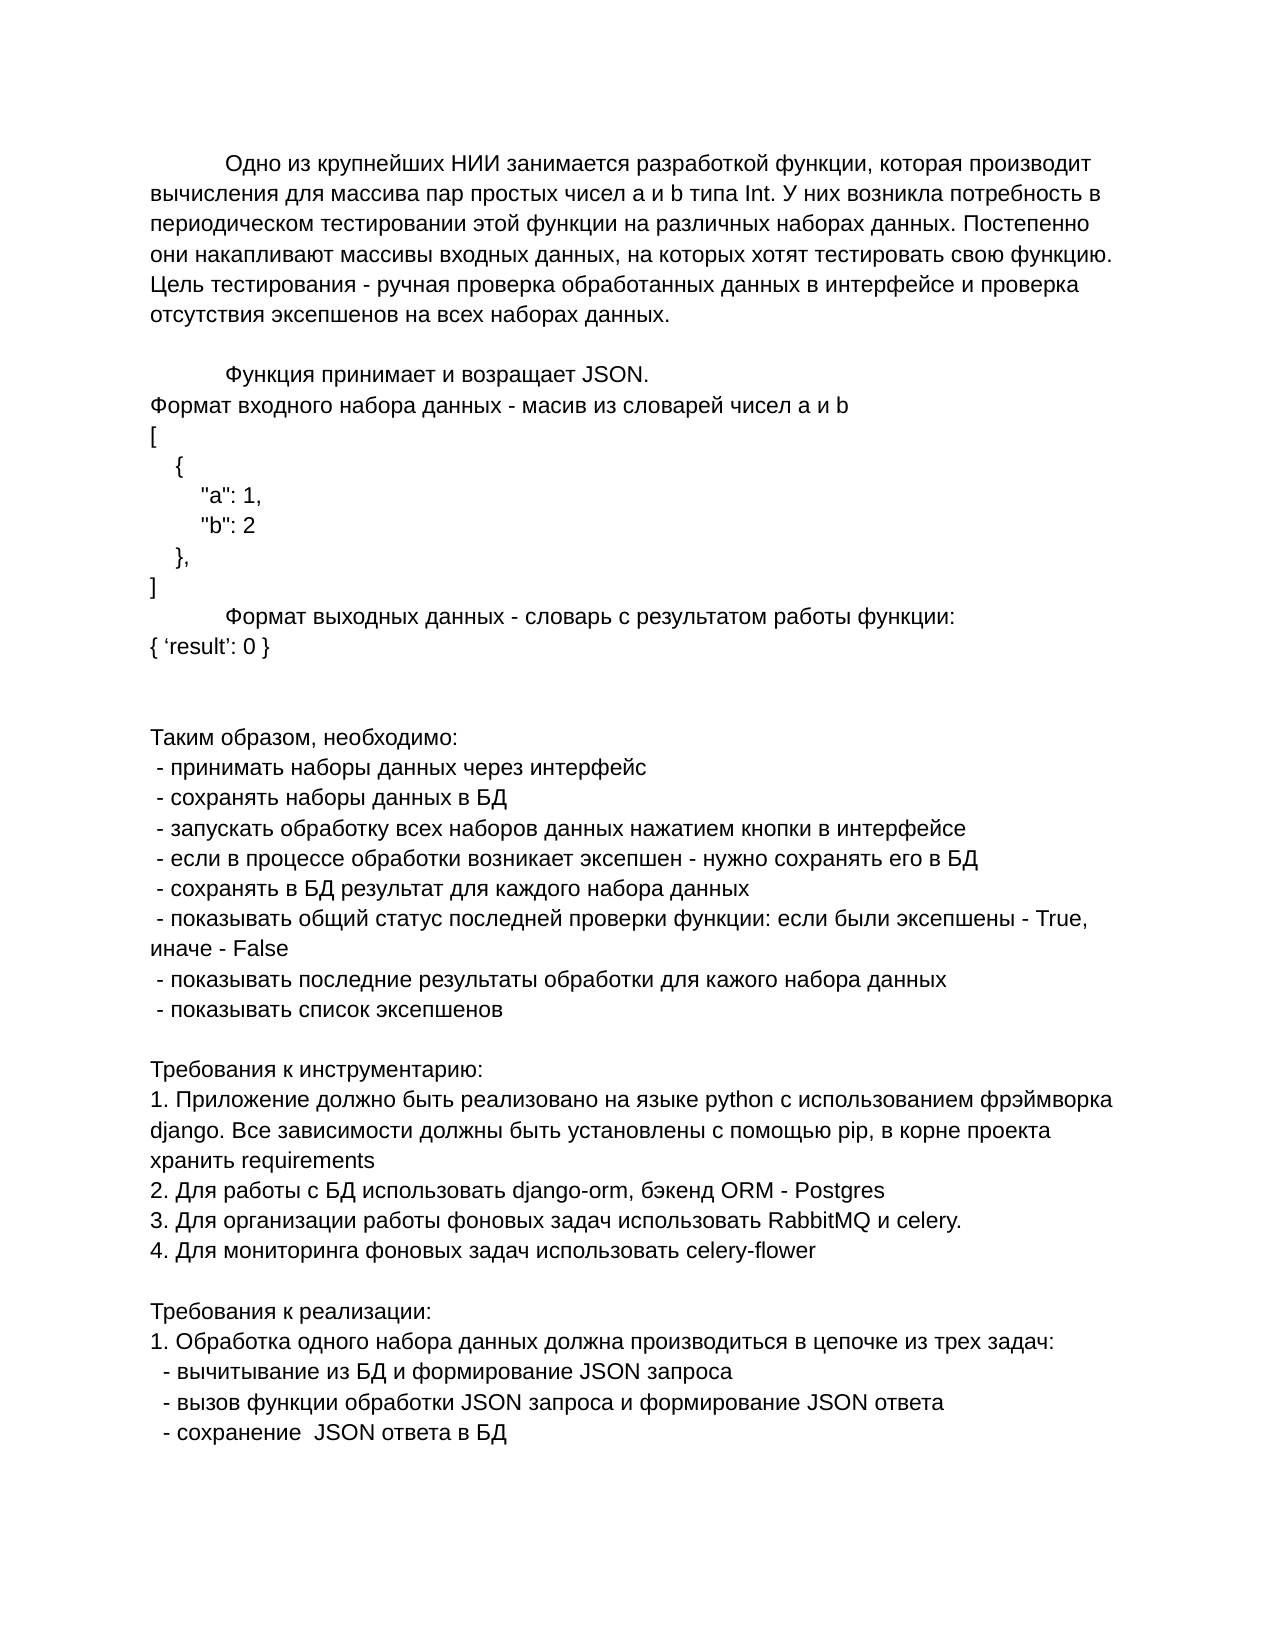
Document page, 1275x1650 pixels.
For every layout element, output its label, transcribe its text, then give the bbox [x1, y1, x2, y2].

text - показывать общий статус последней проверки функции: если были эксепшены - True, иначе - False [150, 905, 1125, 962]
text - вычитывание из БД и формирование JSON запроса [150, 1358, 1125, 1385]
text ] [150, 573, 1125, 599]
text Требования к реализации: [150, 1298, 1125, 1324]
text { [150, 452, 1125, 478]
text - если в процессе обработки возникает эксепшен - нужно сохранять его в БД [150, 845, 1125, 871]
text 1. Обработка одного набора данных должна производиться в цепочке из трех задач: [150, 1328, 1125, 1354]
text Формат выходных данных - словарь с результатом работы функции: [150, 603, 1125, 629]
text Таким образом, необходимо: [150, 724, 1125, 750]
text 3. Для организации работы фоновых задач использовать RabbitMQ и celery. [150, 1207, 1125, 1234]
text "a": 1, [150, 482, 1125, 509]
text - показывать последние результаты обработки для кажого набора данных [150, 966, 1125, 992]
text Формат входного набора данных - масив из словарей чисел а и b [150, 392, 1125, 418]
text Функция принимает и возращает JSON. [150, 361, 1125, 388]
text Одно из крупнейших НИИ занимается разработкой функции, которая производит вычисления для массива пар простых чисел a и b типа Int. У них возникла потребность в периодическом тестировании этой функции на различных наборах данных. Постепенно они накапливают массивы входных данных, на которых хотят тестировать свою функцию. Цель тестирования - ручная проверка обработанных данных в интерфейсе и проверка отсутствия эксепшенов на всех наборах данных. [150, 150, 1125, 327]
text 2. Для работы с БД использовать django-orm, бэкенд ORM - Postgres [150, 1177, 1125, 1203]
text "b": 2 [150, 512, 1125, 539]
text - вызов функции обработки JSON запроса и формирование JSON ответа [150, 1388, 1125, 1415]
text - сохранять в БД результат для каждого набора данных [150, 875, 1125, 901]
text - сохранение JSON ответа в БД [150, 1419, 1125, 1445]
text [ [150, 422, 1125, 448]
text - показывать список эксепшенов [150, 996, 1125, 1022]
text - сохранять наборы данных в БД [150, 784, 1125, 811]
text }, [150, 543, 1125, 569]
text 1. Приложение должно быть реализовано на языке python с использованием фрэймворка django. Все зависимости должны быть установлены с помощью pip, в корне проекта хранить requirements [150, 1086, 1125, 1173]
text 4. Для мониторинга фоновых задач использовать celery-flower [150, 1237, 1125, 1264]
text Требования к инструментарию: [150, 1056, 1125, 1083]
text { ‘result’: 0 } [150, 633, 1125, 660]
text - принимать наборы данных через интерфейс [150, 754, 1125, 781]
text - запускать обработку всех наборов данных нажатием кнопки в интерфейсе [150, 814, 1125, 841]
